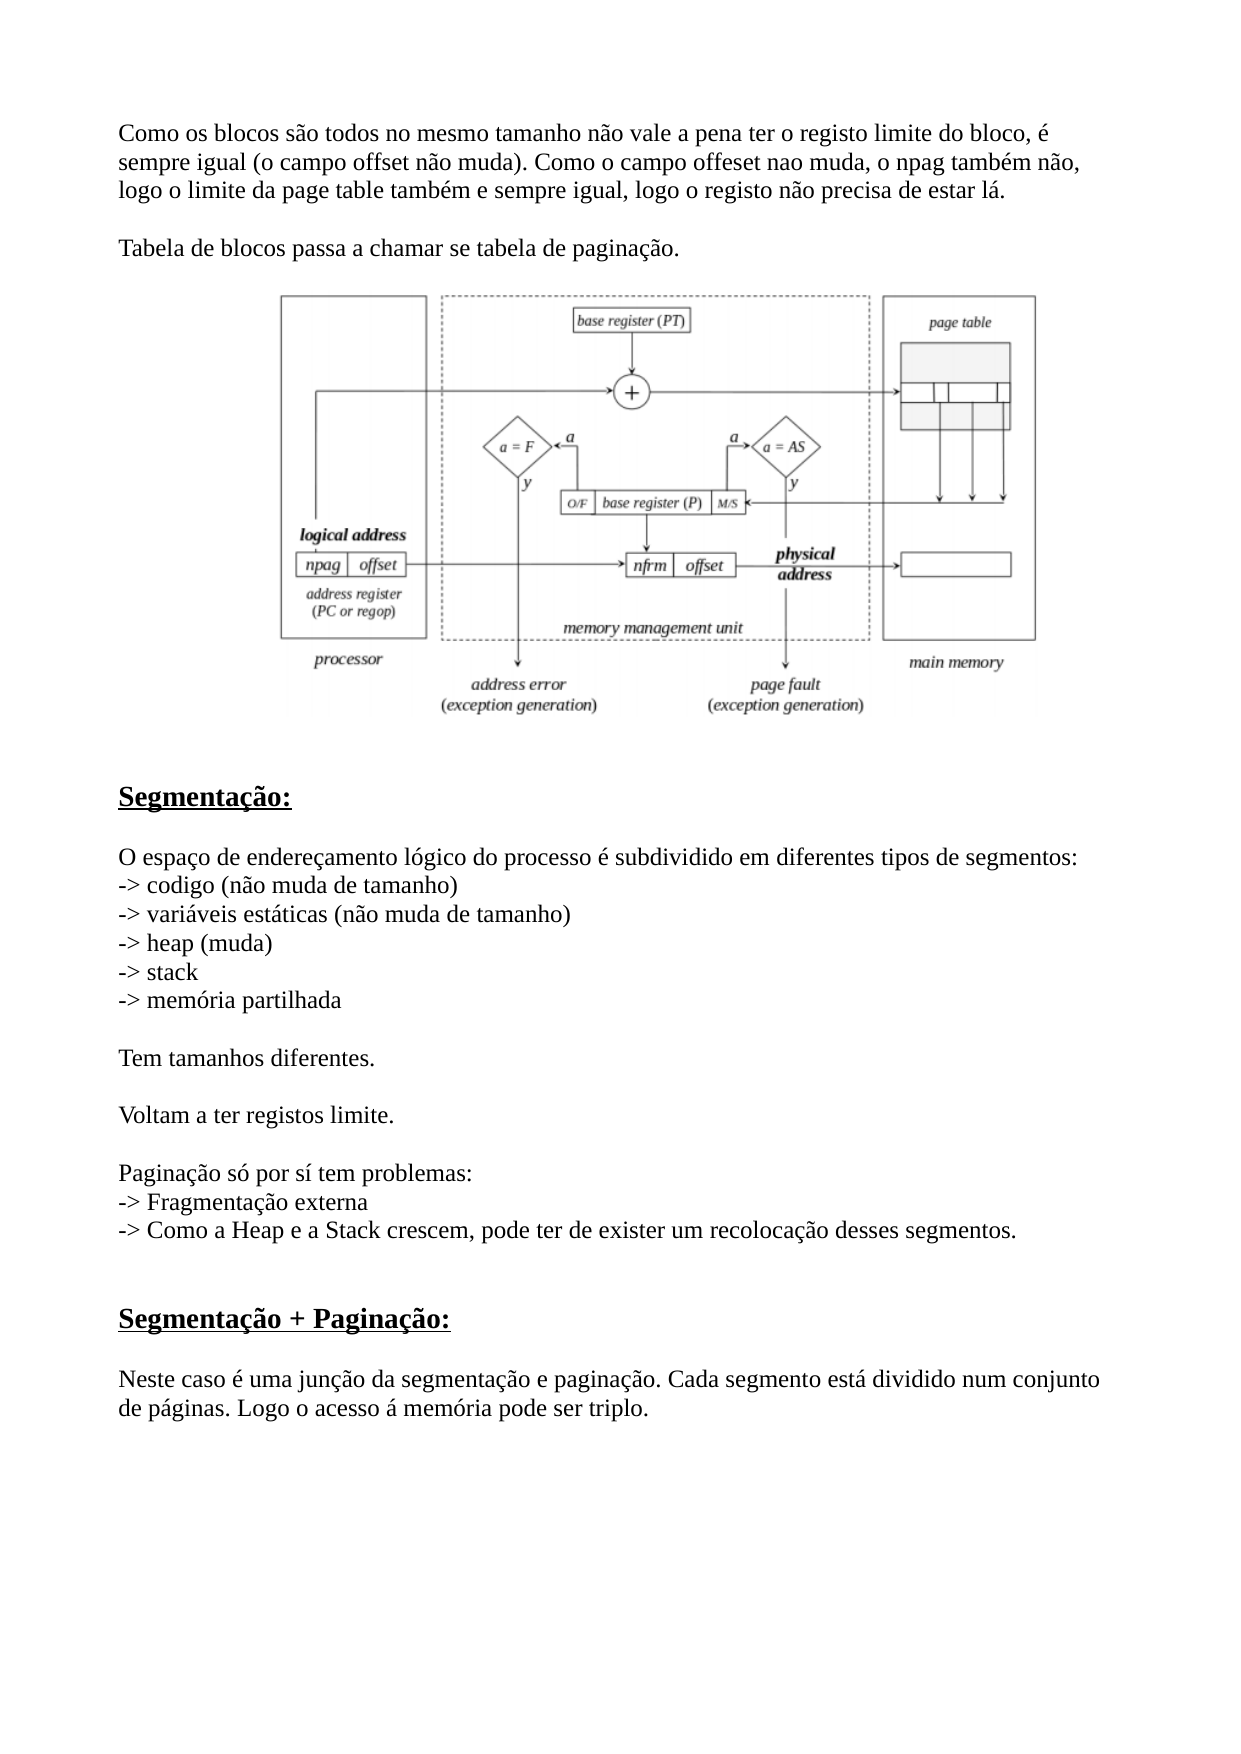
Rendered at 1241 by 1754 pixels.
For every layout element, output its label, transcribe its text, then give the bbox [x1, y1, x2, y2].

text -> Fragmentação externa [118, 1187, 1122, 1215]
text -> stack [118, 957, 1122, 985]
text Voltam a ter registos limite. [118, 1100, 1122, 1129]
text Segmentação + Paginação: [118, 1302, 1122, 1335]
text Como os blocos são todos no mesmo tamanho não vale a pena ter o registo limite do bloco, é sempre igual (o campo offset não muda). Como o campo offeset nao muda, o npag também não, logo o limite da page table também e sempre igual, logo o registo não precisa de estar lá. [118, 118, 1122, 204]
text -> codigo (não muda de tamanho) [118, 870, 1122, 899]
text Paginação só por sí tem problemas: [118, 1158, 1122, 1187]
text -> heap (muda) [118, 928, 1122, 957]
text Neste caso é uma junção da segmentação e paginação. Cada segmento está dividido num conjunto de páginas. Logo o acesso á memória pode ser triplo. [118, 1364, 1122, 1421]
text Tabela de blocos passa a chamar se tabela de paginação. [118, 233, 1122, 262]
text -> variáveis estáticas (não muda de tamanho) [118, 899, 1122, 928]
picture [254, 277, 1063, 717]
text Tem tamanhos diferentes. [118, 1043, 1122, 1072]
text -> memória partilhada [118, 985, 1122, 1014]
text -> Como a Heap e a Stack crescem, pode ter de exister um recolocação desses segmentos. [118, 1215, 1122, 1244]
text Segmentação: [118, 779, 1122, 813]
text O espaço de endereçamento lógico do processo é subdividido em diferentes tipos de segmentos: [118, 842, 1122, 870]
